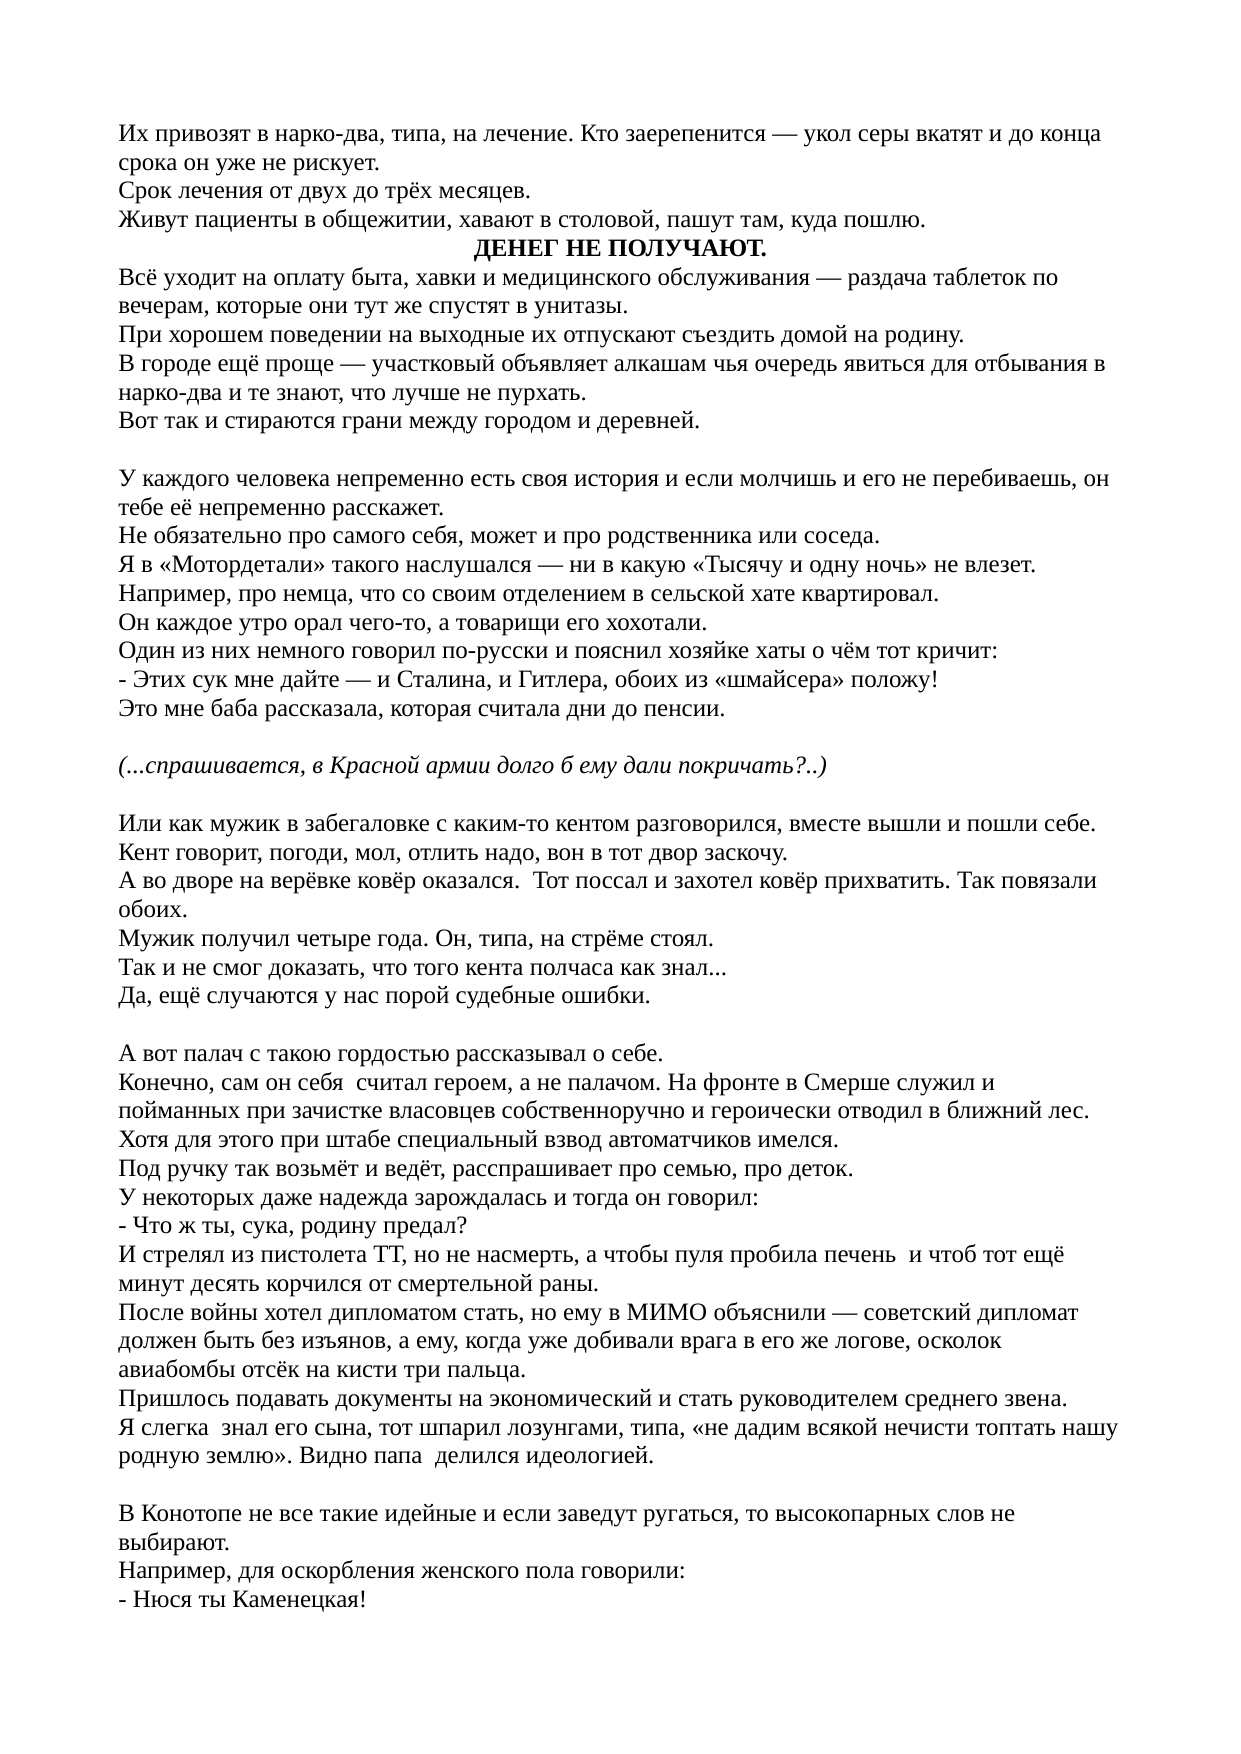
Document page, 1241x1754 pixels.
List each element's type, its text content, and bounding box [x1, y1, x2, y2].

text ДЕНЕГ НЕ ПОЛУЧАЮТ. [118, 233, 1122, 262]
text Я слегка знал его сына, тот шпарил лозунгами, типа, «не дадим всякой нечисти топтать нашу родную землю». Видно папа делился идеологией. [118, 1412, 1122, 1469]
text В городе ещё проще — участковый объявляет алкашам чья очередь явиться для отбывания в нарко-два и те знают, что лучше не пурхать. [118, 348, 1122, 406]
text При хорошем поведении на выходные их отпускают съездить домой на родину. [118, 319, 1122, 348]
text Один из них немного говорил по-русски и пояснил хозяйке хаты о чём тот кричит: [118, 636, 1122, 664]
text В Конотопе не все такие идейные и если заведут ругаться, то высокопарных слов не выбирают. [118, 1498, 1122, 1556]
text Всё уходит на оплату быта, хавки и медицинского обслуживания — раздача таблеток по вечерам, которые они тут же спустят в унитазы. [118, 262, 1122, 319]
text У каждого человека непременно есть своя история и если молчишь и его не перебиваешь, он тебе её непременно расскажет. [118, 463, 1122, 521]
text Конечно, сам он себя считал героем, а не палачом. На фронте в Смерше служил и пойманных при зачистке власовцев собственноручно и героически отводил в ближний лес. Хотя для этого при штабе специальный взвод автоматчиков имелся. [118, 1067, 1122, 1153]
text После войны хотел дипломатом стать, но ему в МИМО объяснили — советский дипломат должен быть без изъянов, а ему, когда уже добивали врага в его же логове, осколок авиабомбы отсёк на кисти три пальца. [118, 1297, 1122, 1383]
text Так и не смог доказать, что того кента полчаса как знал... [118, 952, 1122, 981]
text (...спрашивается, в Красной армии долго б ему дали покричать?..) [118, 751, 1122, 779]
text У некоторых даже надежда зарождалась и тогда он говорил: [118, 1182, 1122, 1211]
text Живут пациенты в общежитии, хавают в столовой, пашут там, куда пошлю. [118, 204, 1122, 233]
text Например, для оскорбления женского пола говорили: [118, 1556, 1122, 1584]
text - Что ж ты, сука, родину предал? [118, 1211, 1122, 1239]
text Да, ещё случаются у нас порой судебные ошибки. [118, 981, 1122, 1009]
text Пришлось подавать документы на экономический и стать руководителем среднего звена. [118, 1383, 1122, 1412]
text А вот палач с такою гордостью рассказывал о себе. [118, 1038, 1122, 1067]
text Это мне баба рассказала, которая считала дни до пенсии. [118, 693, 1122, 722]
text - Нюся ты Каменецкая! [118, 1584, 1122, 1613]
text Кент говорит, погоди, мол, отлить надо, вон в тот двор заскочу. [118, 837, 1122, 866]
text А во дворе на верёвке ковёр оказался. Тот поссал и захотел ковёр прихватить. Так повязали обоих. [118, 866, 1122, 923]
text - Этих сук мне дайте — и Сталина, и Гитлера, обоих из «шмайсера» положу! [118, 664, 1122, 693]
text Под ручку так возьмёт и ведёт, расспрашивает про семью, про деток. [118, 1153, 1122, 1182]
text И стрелял из пистолета ТТ, но не насмерть, а чтобы пуля пробила печень и чтоб тот ещё минут десять корчился от смертельной раны. [118, 1239, 1122, 1297]
text Я в «Мотордетали» такого наслушался — ни в какую «Тысячу и одну ночь» не влезет. [118, 549, 1122, 578]
text Их привозят в нарко-два, типа, на лечение. Кто заерепенится — укол серы вкатят и до конца срока он уже не рискует. [118, 118, 1122, 176]
text Или как мужик в забегаловке с каким-то кентом разговорился, вместе вышли и пошли себе. [118, 808, 1122, 837]
text Например, про немца, что со своим отделением в сельской хате квартировал. [118, 578, 1122, 607]
text Срок лечения от двух до трёх месяцев. [118, 176, 1122, 204]
text Он каждое утро орал чего-то, а товарищи его хохотали. [118, 607, 1122, 636]
text Мужик получил четыре года. Он, типа, на стрёме стоял. [118, 923, 1122, 952]
text Вот так и стираются грани между городом и деревней. [118, 406, 1122, 434]
text Не обязательно про самого себя, может и про родственника или соседа. [118, 521, 1122, 549]
